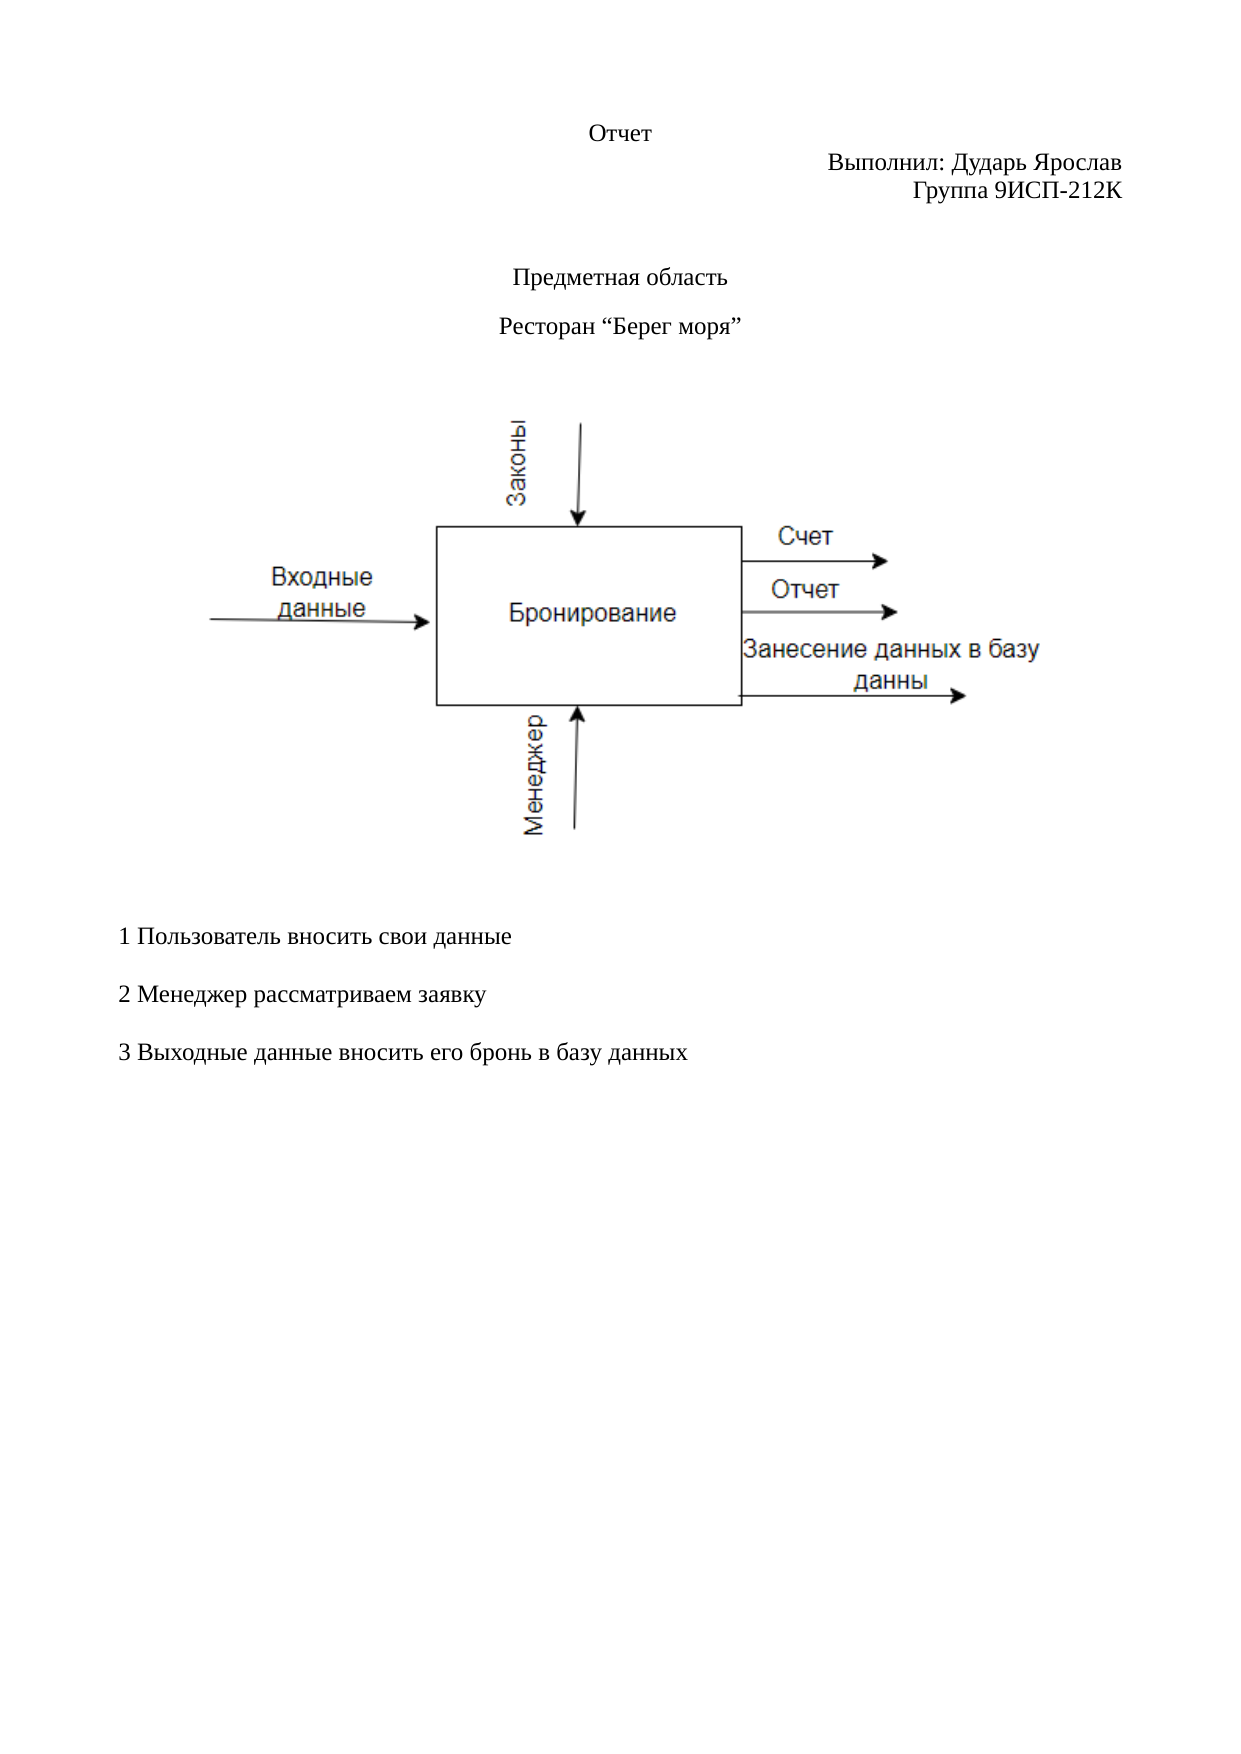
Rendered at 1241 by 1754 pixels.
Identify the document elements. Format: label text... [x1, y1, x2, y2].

text 1 Пользователь вносить свои данные [118, 369, 1122, 950]
text Ресторан “Берег моря” [118, 311, 1122, 340]
text Отчет [118, 118, 1122, 147]
text Выполнил: Дударь Ярослав [118, 147, 1122, 176]
text 2 Менеджер рассматриваем заявку [118, 979, 1122, 1008]
picture [172, 365, 1068, 913]
text Группа 9ИСП-212К [118, 176, 1122, 204]
text 3 Выходные данные вносить его бронь в базу данных [118, 1037, 1122, 1066]
text Предметная область [118, 262, 1122, 291]
